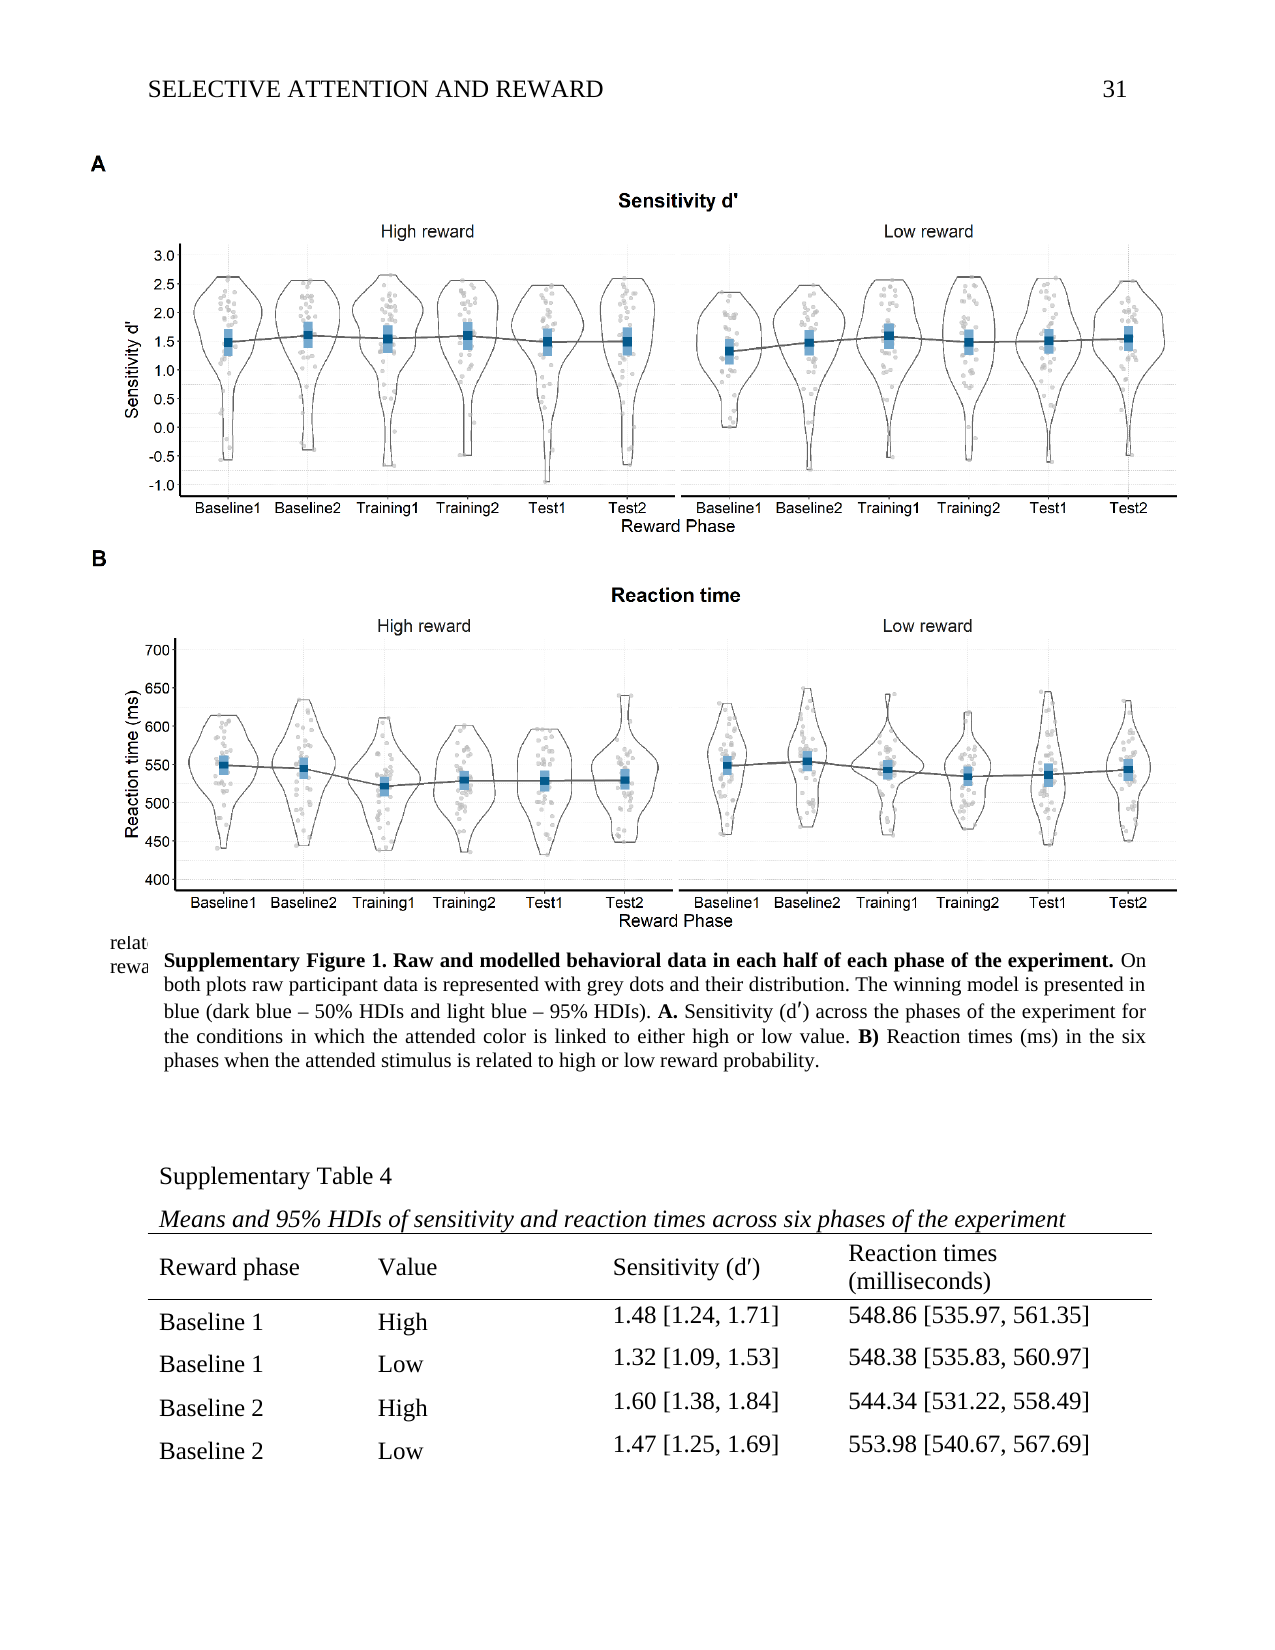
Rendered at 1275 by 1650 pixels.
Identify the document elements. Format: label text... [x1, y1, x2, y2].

table_cell Reaction times (milliseconds) [837, 1234, 1152, 1299]
table_cell 1.32 [1.09, 1.53] [601, 1342, 837, 1386]
table_cell 548.38 [535.83, 560.97] [837, 1342, 1152, 1386]
table_cell Baseline 2 [148, 1386, 366, 1429]
table_cell Low [366, 1429, 601, 1473]
table_cell 1.60 [1.38, 1.84] [601, 1386, 837, 1429]
table_cell Low [366, 1342, 601, 1386]
table_header Supplementary Table 4 Means and 95% HDIs of sensitivity and reaction times across six phases of the experiment [148, 1161, 1152, 1233]
picture [83, 147, 1192, 936]
table_cell High [366, 1386, 601, 1429]
table_cell Value [366, 1234, 601, 1299]
table_cell Baseline 1 [148, 1342, 366, 1386]
table_cell Reward phase [148, 1234, 366, 1299]
table_cell 544.34 [531.22, 558.49] [837, 1386, 1152, 1429]
table_cell High [366, 1300, 601, 1342]
table_cell 548.86 [535.97, 561.35] [837, 1300, 1152, 1342]
table_cell 553.98 [540.67, 567.69] [837, 1429, 1152, 1473]
table_cell Sensitivity (d′) [601, 1234, 837, 1299]
table_cell Baseline 1 [148, 1300, 366, 1342]
table_cell Baseline 2 [148, 1429, 366, 1473]
table_cell 1.48 [1.24, 1.71] [601, 1300, 837, 1342]
table_cell 1.47 [1.25, 1.69] [601, 1429, 837, 1473]
